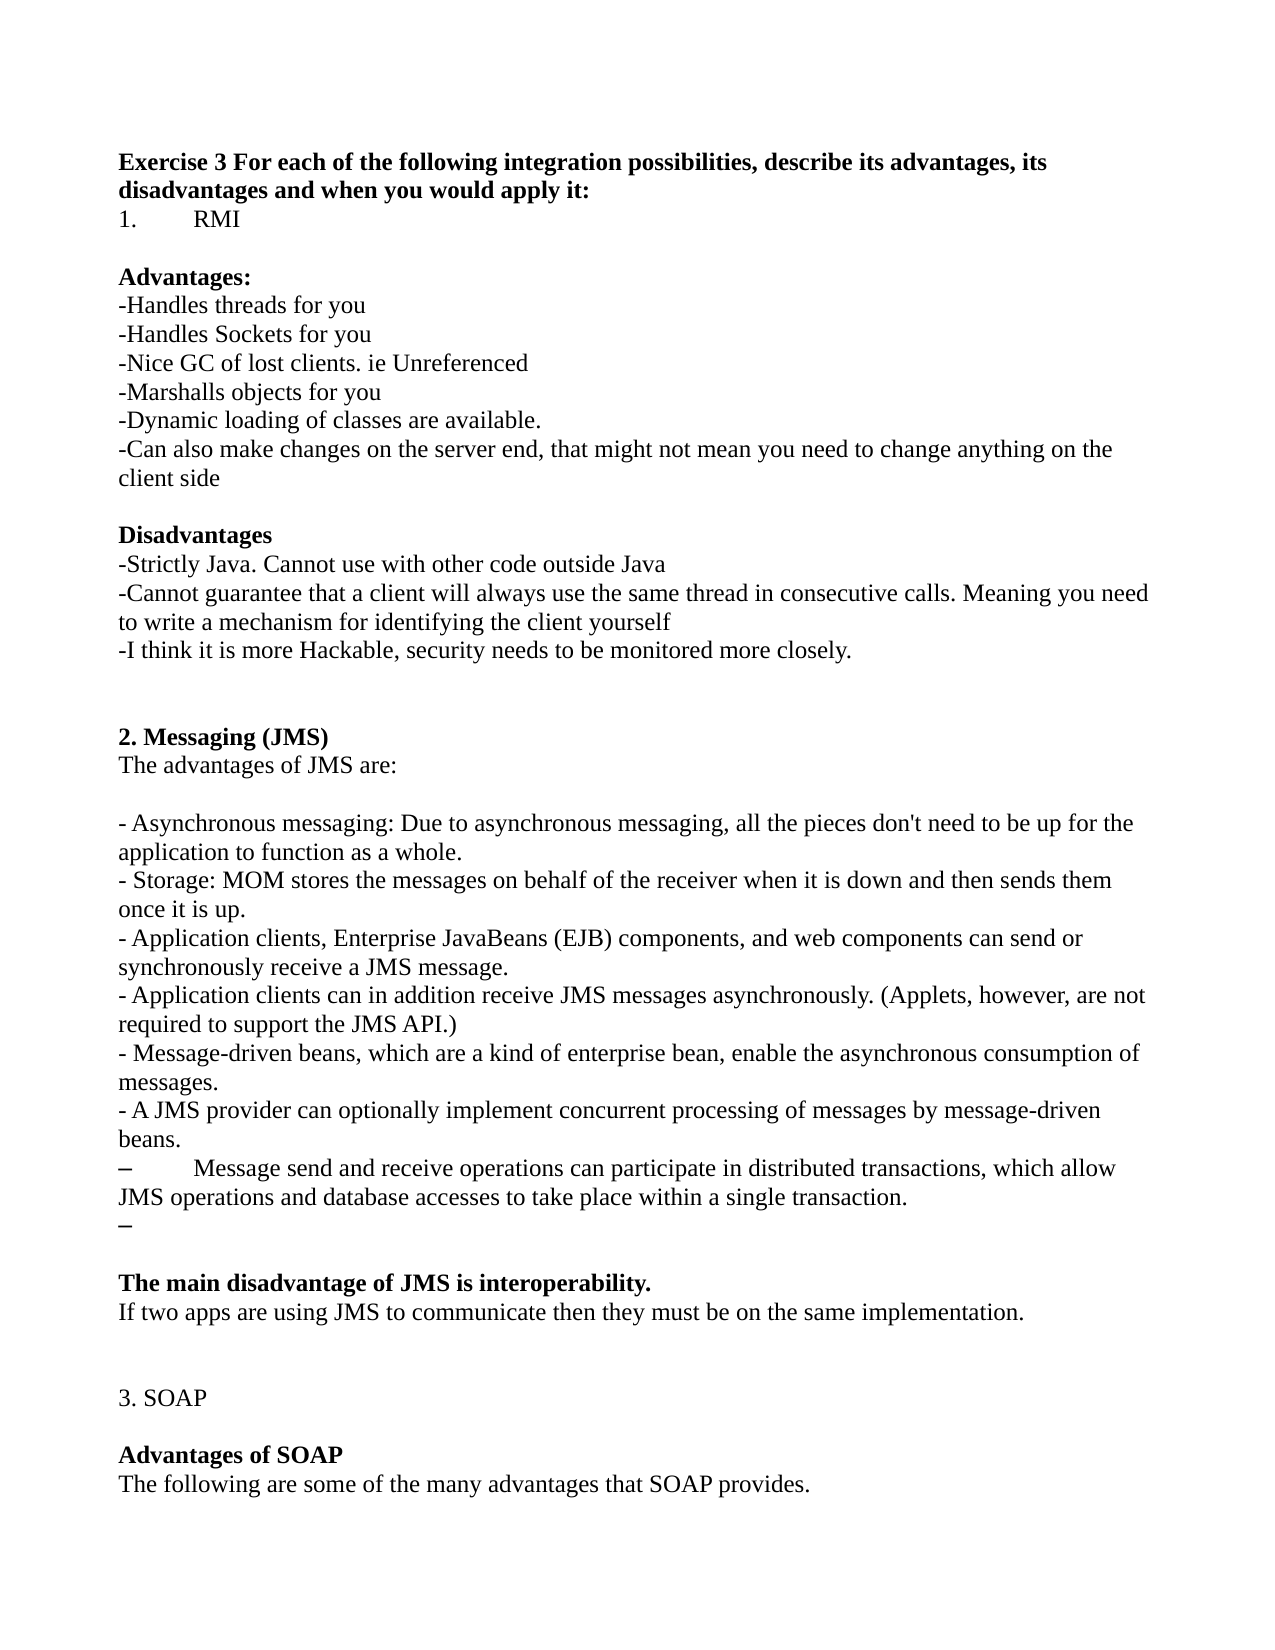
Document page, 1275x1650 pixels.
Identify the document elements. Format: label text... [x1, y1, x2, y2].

list Message send and receive operations can participate in distributed transactions, which allow JMS operations and database accesses to take place within a single transaction. [118, 1153, 1157, 1211]
list 2. Messaging (JMS) [118, 722, 1157, 751]
text The main disadvantage of JMS is interoperability. [118, 1268, 1157, 1297]
list 3. SOAP [118, 1383, 1157, 1412]
text -Handles Sockets for you [118, 319, 1157, 348]
text -Marshalls objects for you [118, 377, 1157, 406]
text Disadvantages [118, 521, 1157, 549]
text - Application clients, Enterprise JavaBeans (EJB) components, and web components can send or synchronously receive a JMS message. [118, 923, 1157, 981]
text -Dynamic loading of classes are available. [118, 406, 1157, 434]
text -Cannot guarantee that a client will always use the same thread in consecutive calls. Meaning you need to write a mechanism for identifying the client yourself [118, 578, 1157, 636]
text If two apps are using JMS to communicate then they must be on the same implementation. [118, 1297, 1157, 1326]
text -I think it is more Hackable, security needs to be monitored more closely. [118, 636, 1157, 664]
text - Application clients can in addition receive JMS messages asynchronously. (Applets, however, are not required to support the JMS API.) [118, 981, 1157, 1038]
text - A JMS provider can optionally implement concurrent processing of messages by message-driven beans. [118, 1096, 1157, 1153]
text -Handles threads for you [118, 291, 1157, 319]
text - Storage: MOM stores the messages on behalf of the receiver when it is down and then sends them once it is up. [118, 866, 1157, 923]
list -Can also make changes on the server end, that might not mean you need to change anything on the client side [118, 434, 1157, 492]
text -Strictly Java. Cannot use with other code outside Java [118, 549, 1157, 578]
text The advantages of JMS are: [118, 751, 1157, 779]
text - Asynchronous messaging: Due to asynchronous messaging, all the pieces don't need to be up for the application to function as a whole. [118, 808, 1157, 866]
text Advantages of SOAP [118, 1441, 1157, 1469]
text Exercise 3 For each of the following integration possibilities, describe its advantages, its disadvantages and when you would apply it: [118, 147, 1157, 204]
text Advantages: [118, 262, 1157, 291]
text The following are some of the many advantages that SOAP provides. [118, 1469, 1157, 1498]
text - Message-driven beans, which are a kind of enterprise bean, enable the asynchronous consumption of messages. [118, 1038, 1157, 1096]
text -Nice GC of lost clients. ie Unreferenced [118, 348, 1157, 377]
list RMI [118, 204, 1157, 233]
